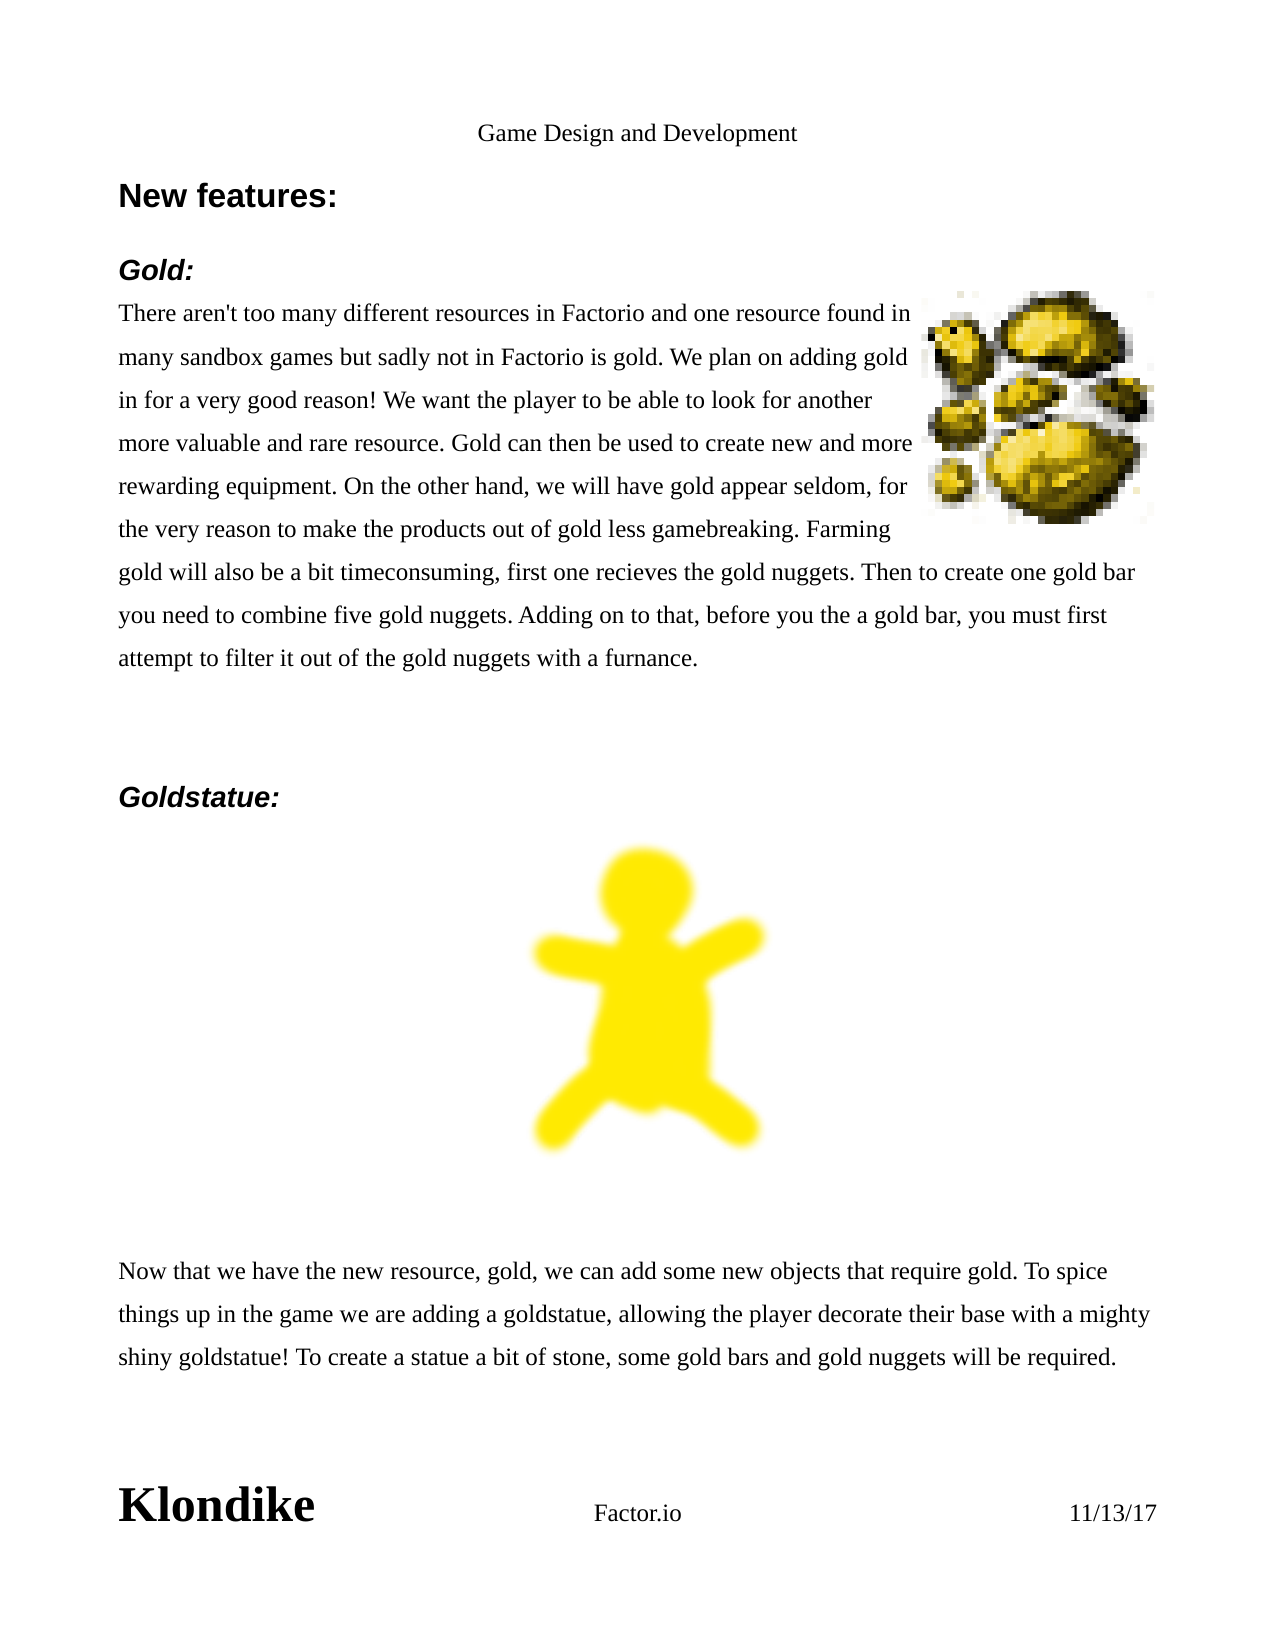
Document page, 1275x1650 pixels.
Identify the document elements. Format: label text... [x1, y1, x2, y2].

picture [921, 291, 1155, 524]
text There aren't too many different resources in Factorio and one resource found in many sandbox games but sadly not in Factorio is gold. We plan on adding gold in for a very good reason! We want the player to be able to look for another more valuable and rare resource. Gold can then be used to create new and more rewarding equipment. On the other hand, we will have gold appear seldom, for the very reason to make the products out of gold less gamebreaking. Farming gold will also be a bit timeconsuming, first one recieves the gold nuggets. Then to create one gold bar you need to combine five gold nuggets. Adding on to that, before you the a gold bar, you must first attempt to filter it out of the gold nuggets with a furnance. [118, 298, 1157, 672]
subtitle Goldstatue: [118, 780, 1157, 813]
text Now that we have the new resource, gold, we can add some new objects that require gold. To spice things up in the game we are adding a goldstatue, allowing the player decorate their base with a mighty shiny goldstatue! To create a statue a bit of stone, some gold bars and gold nuggets will be required. [118, 1256, 1157, 1371]
subtitle New features: [118, 176, 1157, 215]
subtitle Gold: [118, 252, 1157, 286]
picture [473, 839, 822, 1187]
